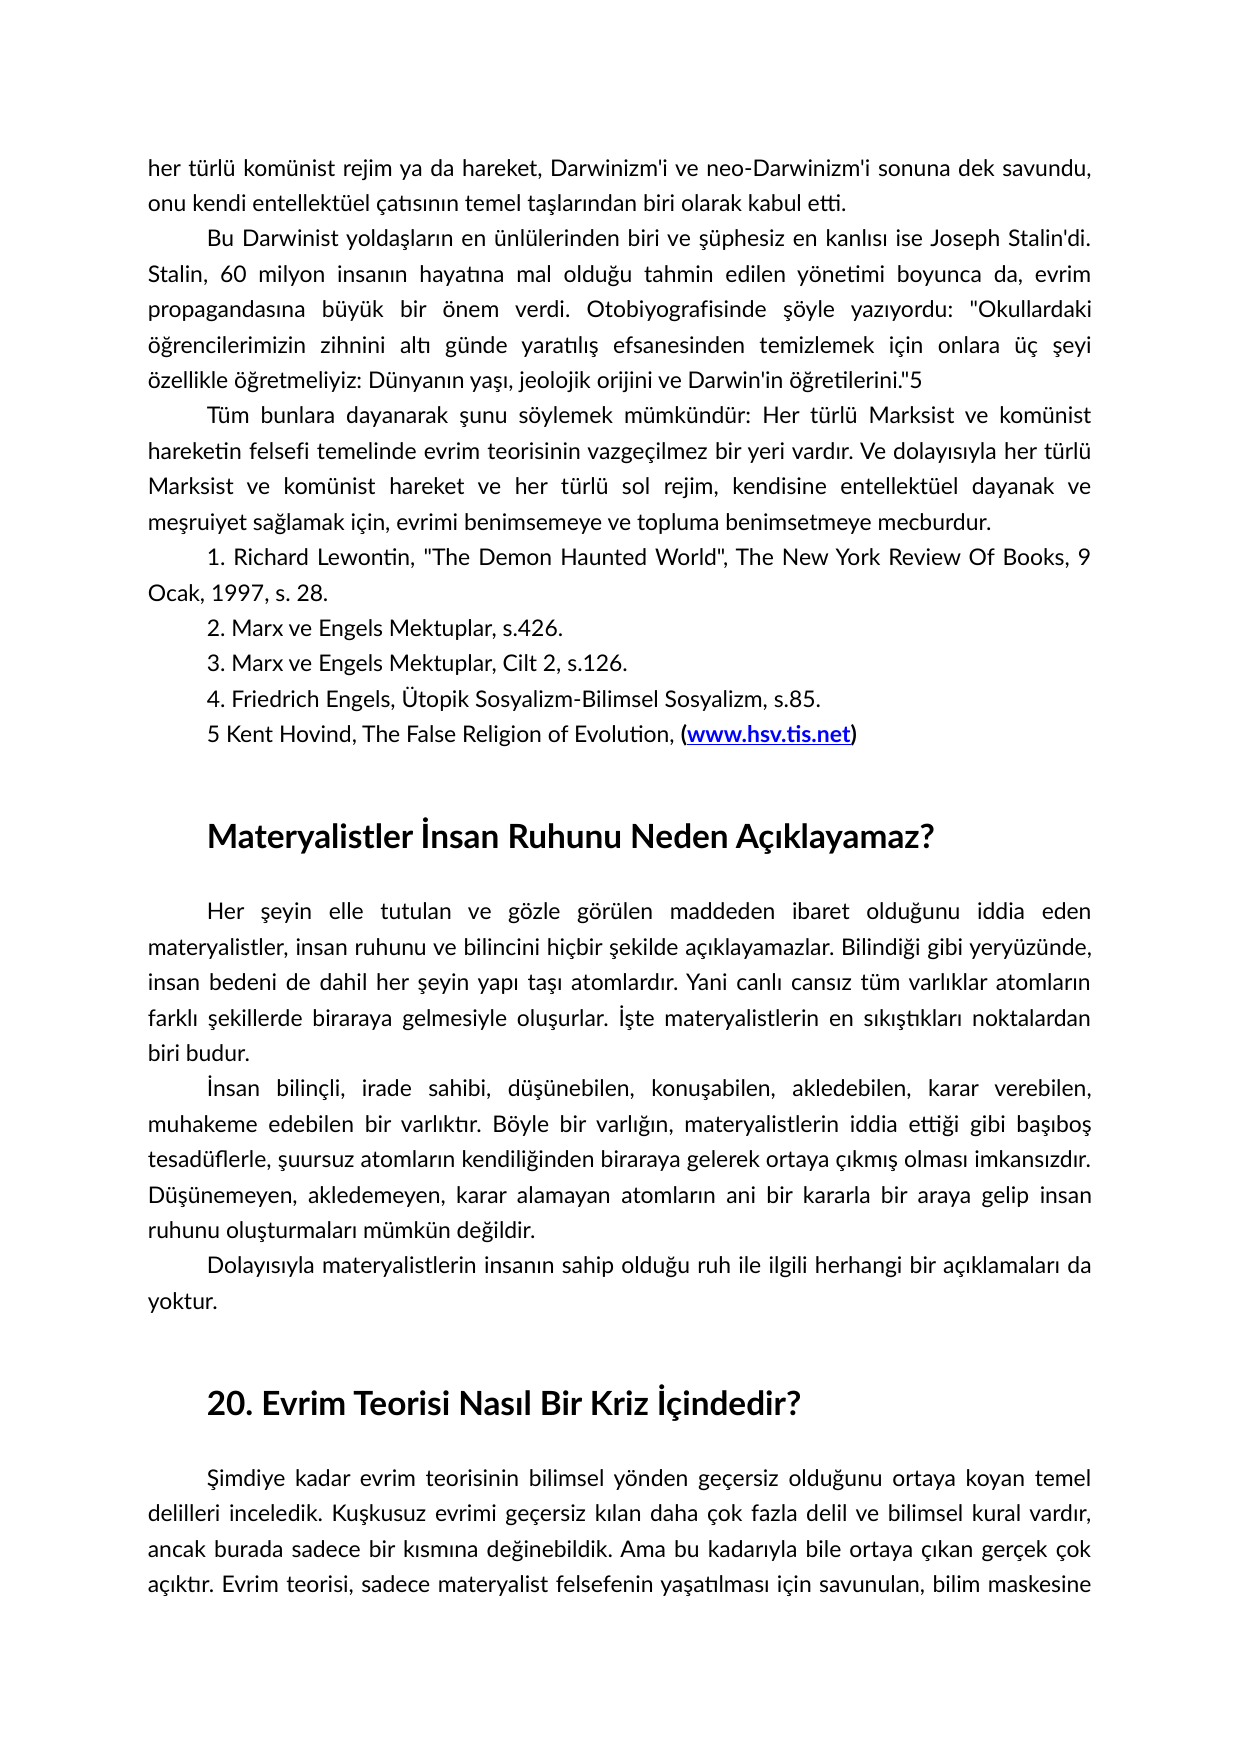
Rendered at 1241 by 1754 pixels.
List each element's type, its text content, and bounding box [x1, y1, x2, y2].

text 1. Richard Lewontin, "The Demon Haunted World", The New York Review Of Books, 9 Ocak, 1997, s. 28. [148, 537, 1093, 608]
text 2. Marx ve Engels Mektuplar, s.426. [148, 608, 1093, 643]
text Tüm bunlara dayanarak şunu söylemek mümkündür: Her türlü Marksist ve komünist hareketin felsefi temelinde evrim teorisinin vazgeçilmez bir yeri vardır. Ve dolayısıyla her türlü Marksist ve komünist hareket ve her türlü sol rejim, kendisine entellektüel dayanak ve meşruiyet sağlamak için, evrimi benimsemeye ve topluma benimsetmeye mecburdur. [148, 396, 1093, 537]
text 5 Kent Hovind, The False Religion of Evolution, (www.hsv.tis.net) [148, 714, 1093, 750]
text Her şeyin elle tutulan ve gözle görülen maddeden ibaret olduğunu iddia eden materyalistler, insan ruhunu ve bilincini hiçbir şekilde açıklayamazlar. Bilindiği gibi yeryüzünde, insan bedeni de dahil her şeyin yapı taşı atomlardır. Yani canlı cansız tüm varlıklar atomların farklı şekillerde biraraya gelmesiyle oluşurlar. İşte materyalistlerin en sıkıştıkları noktalardan biri budur. [148, 891, 1093, 1068]
text 4. Friedrich Engels, Ütopik Sosyalizm-Bilimsel Sosyalizm, s.85. [148, 679, 1093, 714]
text 20. Evrim Teorisi Nasıl Bir Kriz İçindedir? [148, 1387, 1093, 1423]
text her türlü komünist rejim ya da hareket, Darwinizm'i ve neo-Darwinizm'i sonuna dek savundu, onu kendi entellektüel çatısının temel taşlarından biri olarak kabul etti. [148, 148, 1093, 218]
subtitle Materyalistler İnsan Ruhunu Neden Açıklayamaz? [148, 821, 1093, 856]
text Şimdiye kadar evrim teorisinin bilimsel yönden geçersiz olduğunu ortaya koyan temel delilleri inceledik. Kuşkusuz evrimi geçersiz kılan daha çok fazla delil ve bilimsel kural vardır, ancak burada sadece bir kısmına değinebildik. Ama bu kadarıyla bile ortaya çıkan gerçek çok açıktır. Evrim teorisi, sadece materyalist felsefenin yaşatılması için savunulan, bilim maskesine [148, 1458, 1093, 1600]
text Bu Darwinist yoldaşların en ünlülerinden biri ve şüphesiz en kanlısı ise Joseph Stalin'di. Stalin, 60 milyon insanın hayatına mal olduğu tahmin edilen yönetimi boyunca da, evrim propagandasına büyük bir önem verdi. Otobiyografisinde şöyle yazıyordu: "Okullardaki öğrencilerimizin zihnini altı günde yaratılış efsanesinden temizlemek için onlara üç şeyi özellikle öğretmeliyiz: Dünyanın yaşı, jeolojik orijini ve Darwin'in öğretilerini."5 [148, 218, 1093, 396]
text İnsan bilinçli, irade sahibi, düşünebilen, konuşabilen, akledebilen, karar verebilen, muhakeme edebilen bir varlıktır. Böyle bir varlığın, materyalistlerin iddia ettiği gibi başıboş tesadüflerle, şuursuz atomların kendiliğinden biraraya gelerek ortaya çıkmış olması imkansızdır. Düşünemeyen, akledemeyen, karar alamayan atomların ani bir kararla bir araya gelip insan ruhunu oluşturmaları mümkün değildir. [148, 1068, 1093, 1246]
text Dolayısıyla materyalistlerin insanın sahip olduğu ruh ile ilgili herhangi bir açıklamaları da yoktur. [148, 1246, 1093, 1316]
text 3. Marx ve Engels Mektuplar, Cilt 2, s.126. [148, 643, 1093, 679]
